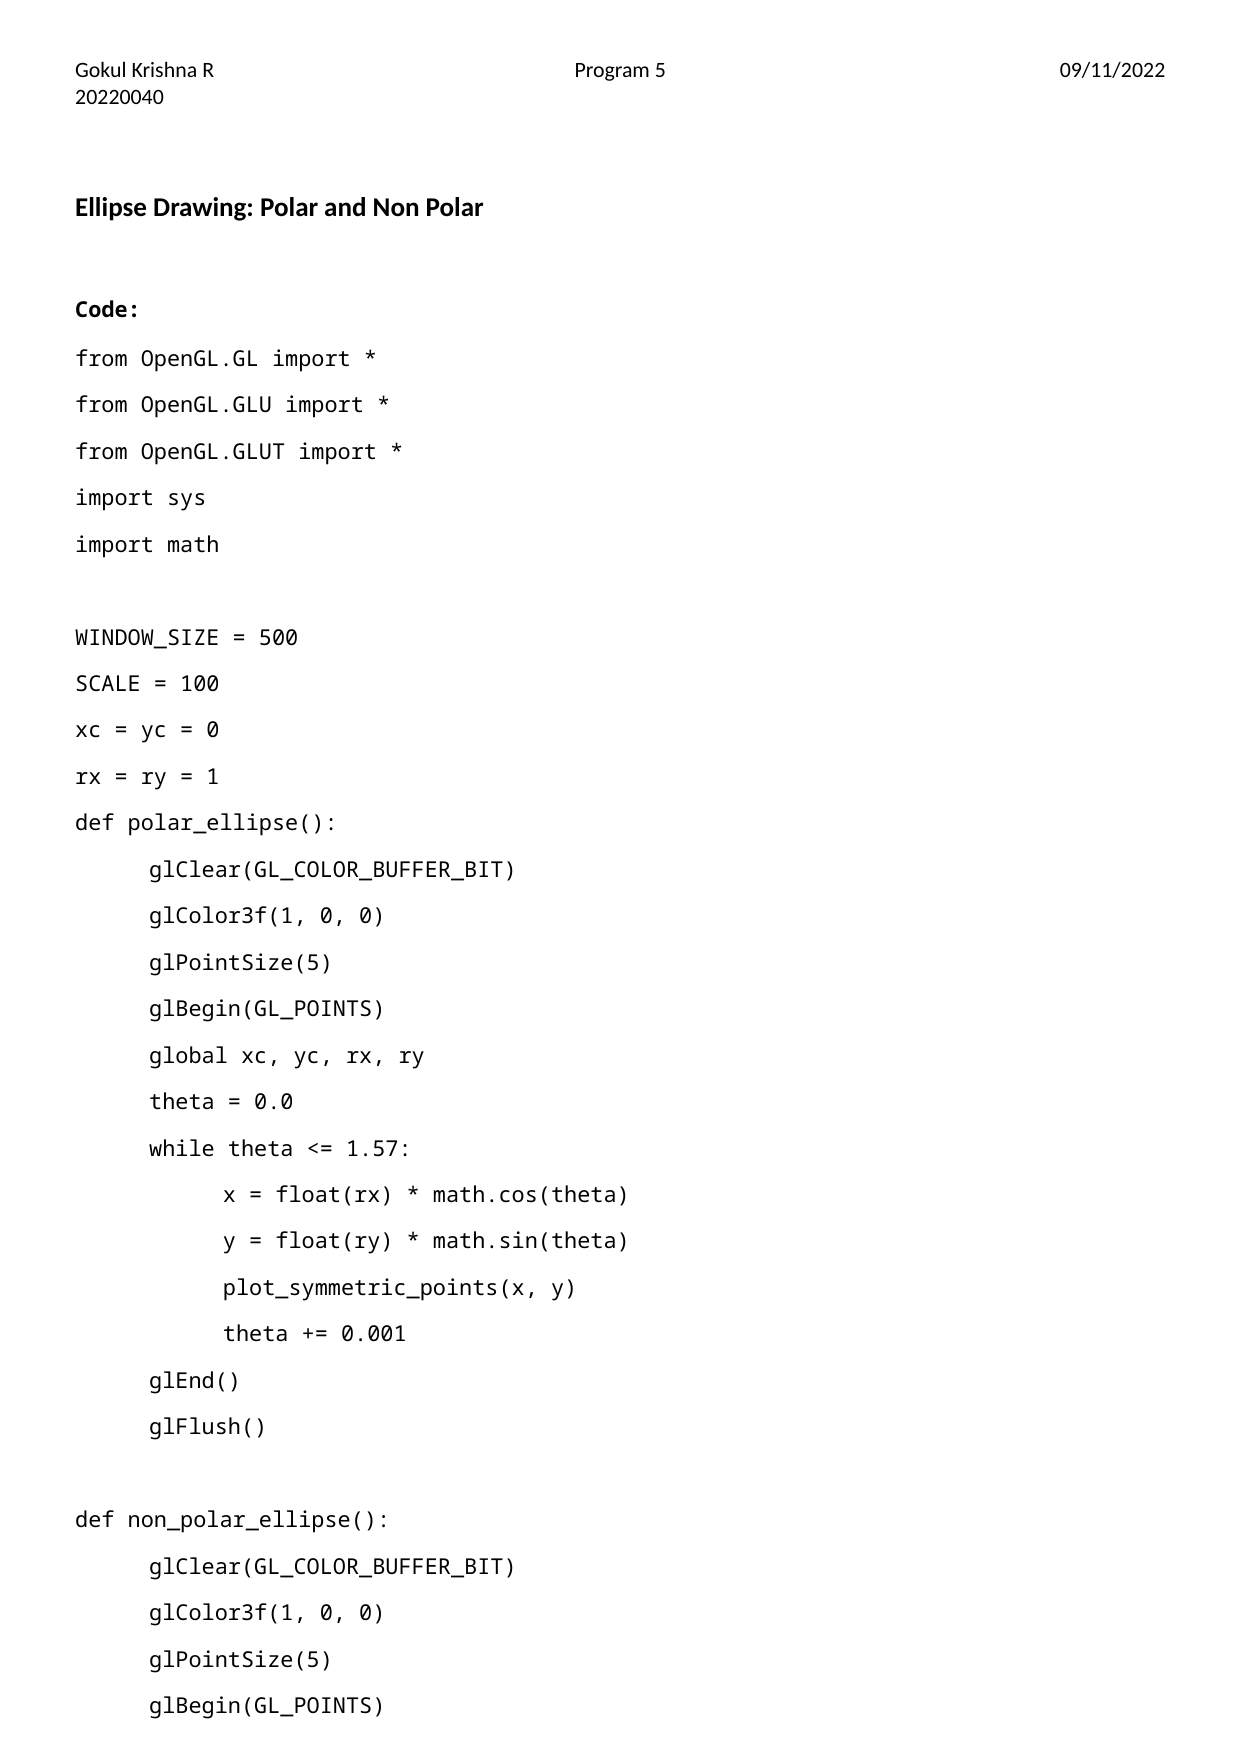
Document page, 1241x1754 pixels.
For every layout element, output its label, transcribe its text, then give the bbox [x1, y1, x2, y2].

text xc = yc = 0 [75, 714, 1165, 744]
text plot_symmetric_points(x, y) [75, 1272, 1165, 1302]
text import sys [75, 482, 1165, 512]
text def polar_ellipse(): [75, 807, 1165, 837]
text glPointSize(5) [75, 947, 1165, 976]
text theta += 0.001 [75, 1318, 1165, 1348]
text glFlush() [75, 1411, 1165, 1441]
text WINDOW_SIZE = 500 [75, 621, 1165, 651]
text glBegin(GL_POINTS) [75, 993, 1165, 1023]
text glPointSize(5) [75, 1643, 1165, 1673]
text from OpenGL.GLUT import * [75, 436, 1165, 465]
text global xc, yc, rx, ry [75, 1039, 1165, 1069]
text x = float(rx) * math.cos(theta) [75, 1179, 1165, 1209]
text glEnd() [75, 1365, 1165, 1394]
text Code: [75, 294, 1165, 324]
text glClear(GL_COLOR_BUFFER_BIT) [75, 854, 1165, 883]
text theta = 0.0 [75, 1086, 1165, 1116]
text Ellipse Drawing: Polar and Non Polar [75, 190, 1165, 223]
text SCALE = 100 [75, 668, 1165, 698]
text while theta <= 1.57: [75, 1132, 1165, 1162]
text y = float(ry) * math.sin(theta) [75, 1225, 1165, 1255]
text glClear(GL_COLOR_BUFFER_BIT) [75, 1551, 1165, 1580]
text from OpenGL.GL import * [75, 343, 1165, 372]
text glColor3f(1, 0, 0) [75, 1597, 1165, 1627]
text import math [75, 528, 1165, 558]
text from OpenGL.GLU import * [75, 389, 1165, 419]
text glBegin(GL_POINTS) [75, 1690, 1165, 1720]
text glColor3f(1, 0, 0) [75, 900, 1165, 930]
text def non_polar_ellipse(): [75, 1504, 1165, 1534]
text rx = ry = 1 [75, 761, 1165, 791]
